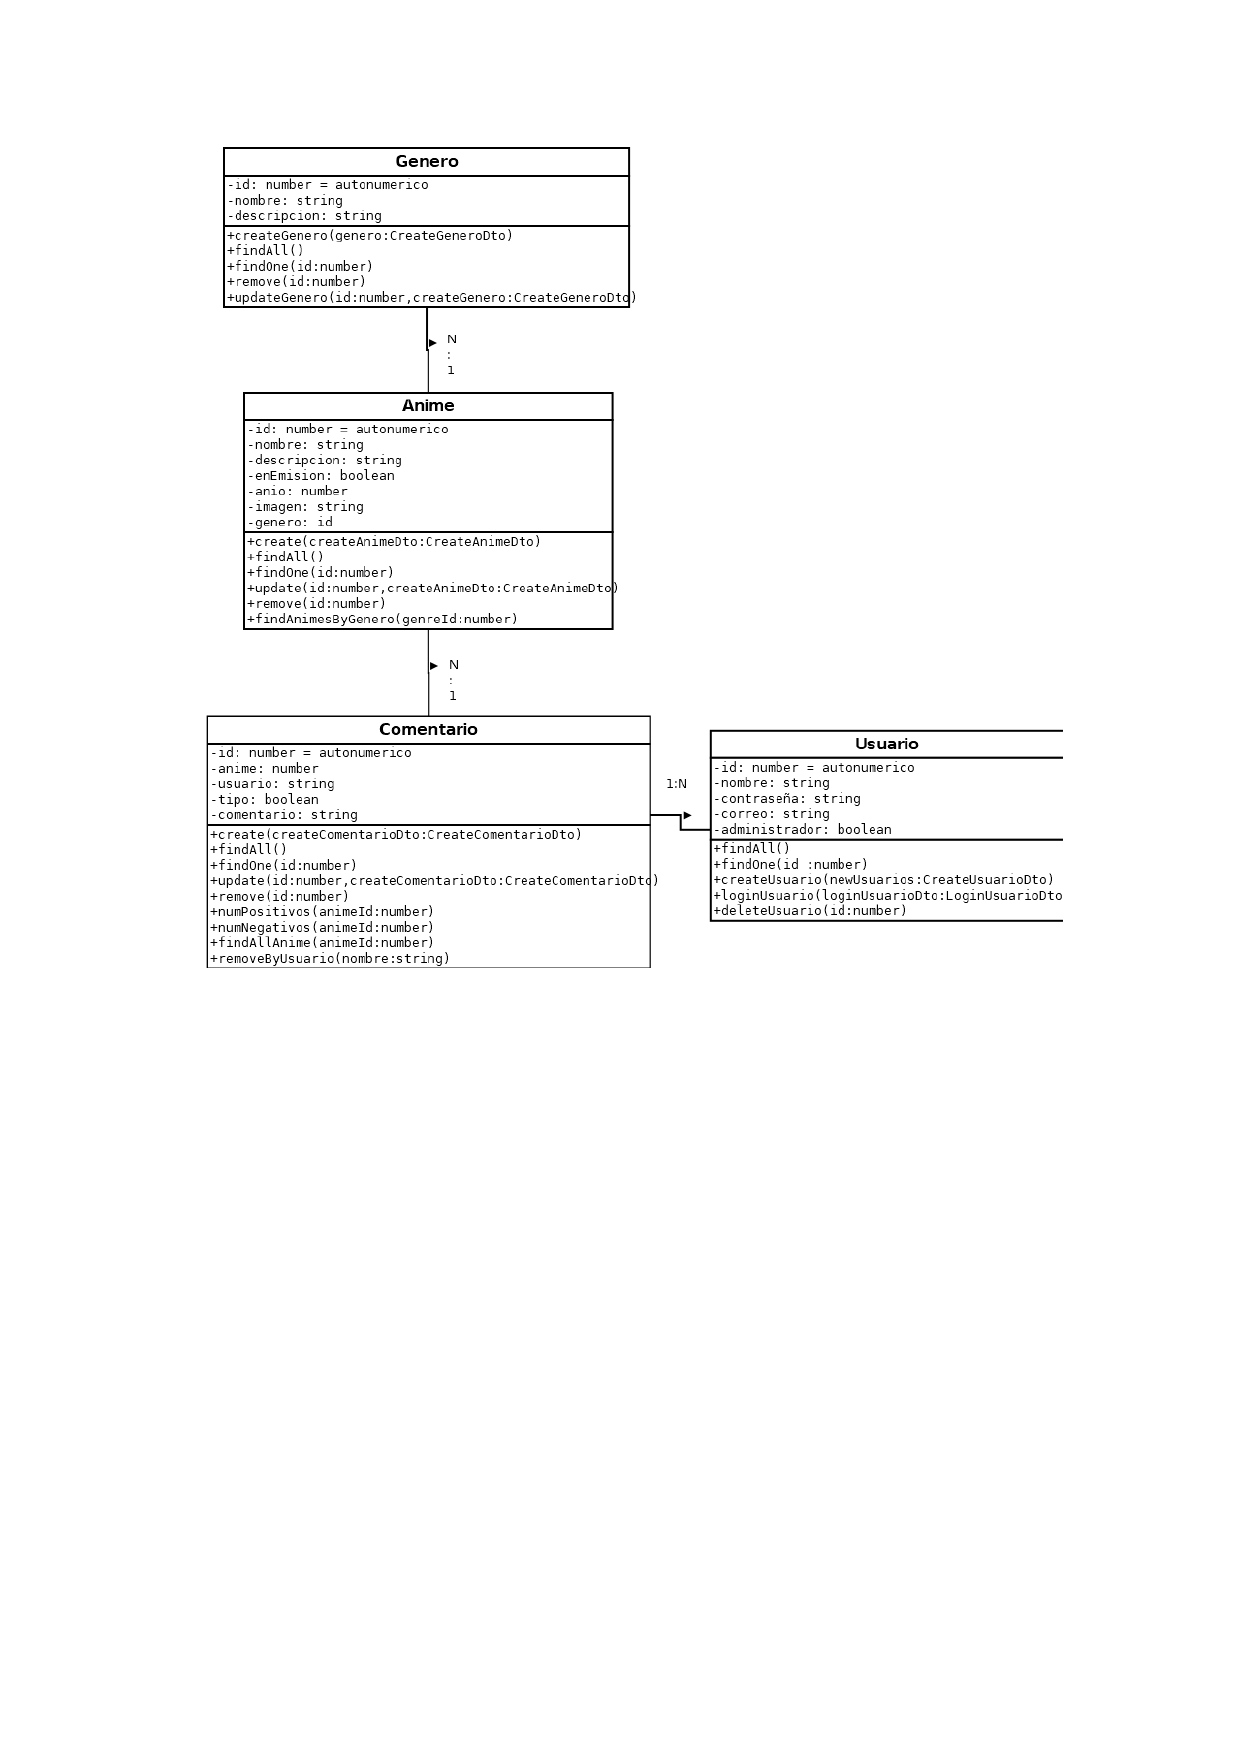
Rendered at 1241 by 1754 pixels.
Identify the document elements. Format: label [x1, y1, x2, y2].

picture [206, 147, 1063, 968]
